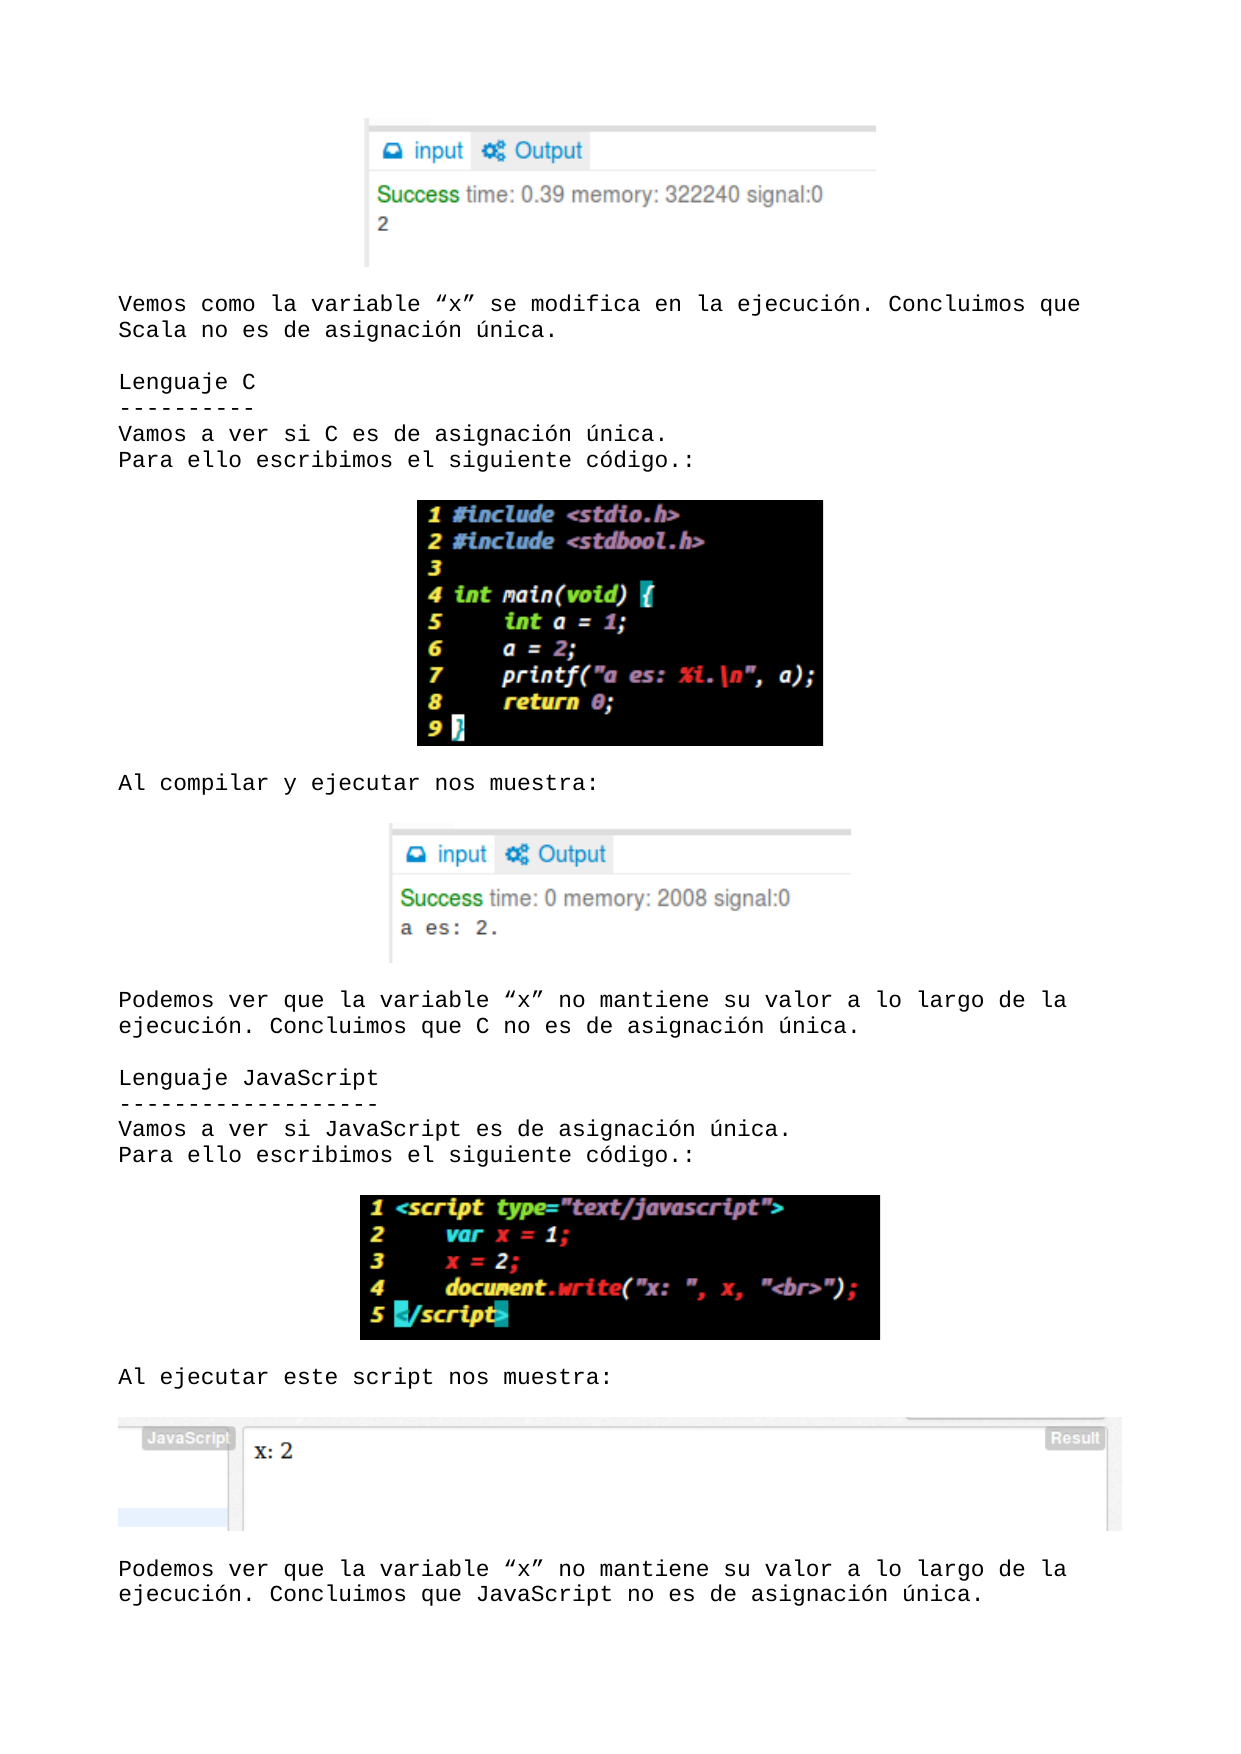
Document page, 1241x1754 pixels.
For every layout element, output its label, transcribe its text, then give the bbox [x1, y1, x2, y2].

text Podemos ver que la variable “x” no mantiene su valor a lo largo de la ejecución. Concluimos que C no es de asignación única. [118, 988, 1122, 1040]
text Vamos a ver si C es de asignación única. [118, 422, 1122, 448]
text Al compilar y ejecutar nos muestra: [118, 771, 1122, 797]
text Lenguaje C [118, 370, 1122, 396]
text Para ello escribimos el siguiente código.: [118, 1144, 1122, 1170]
picture [363, 118, 877, 267]
picture [417, 500, 824, 746]
text Lenguaje JavaScript [118, 1066, 1122, 1092]
text ---------- [118, 396, 1122, 422]
text Podemos ver que la variable “x” no mantiene su valor a lo largo de la ejecución. Concluimos que JavaScript no es de asignación única. [118, 1557, 1122, 1609]
text Vamos a ver si JavaScript es de asignación única. [118, 1118, 1122, 1144]
text Al ejecutar este script nos muestra: [118, 1365, 1122, 1391]
picture [388, 823, 852, 963]
text Vemos como la variable “x” se modifica en la ejecución. Concluimos que Scala no es de asignación única. [118, 292, 1122, 344]
picture [118, 1417, 1123, 1531]
text Para ello escribimos el siguiente código.: [118, 448, 1122, 474]
picture [360, 1195, 881, 1340]
text ------------------- [118, 1092, 1122, 1118]
